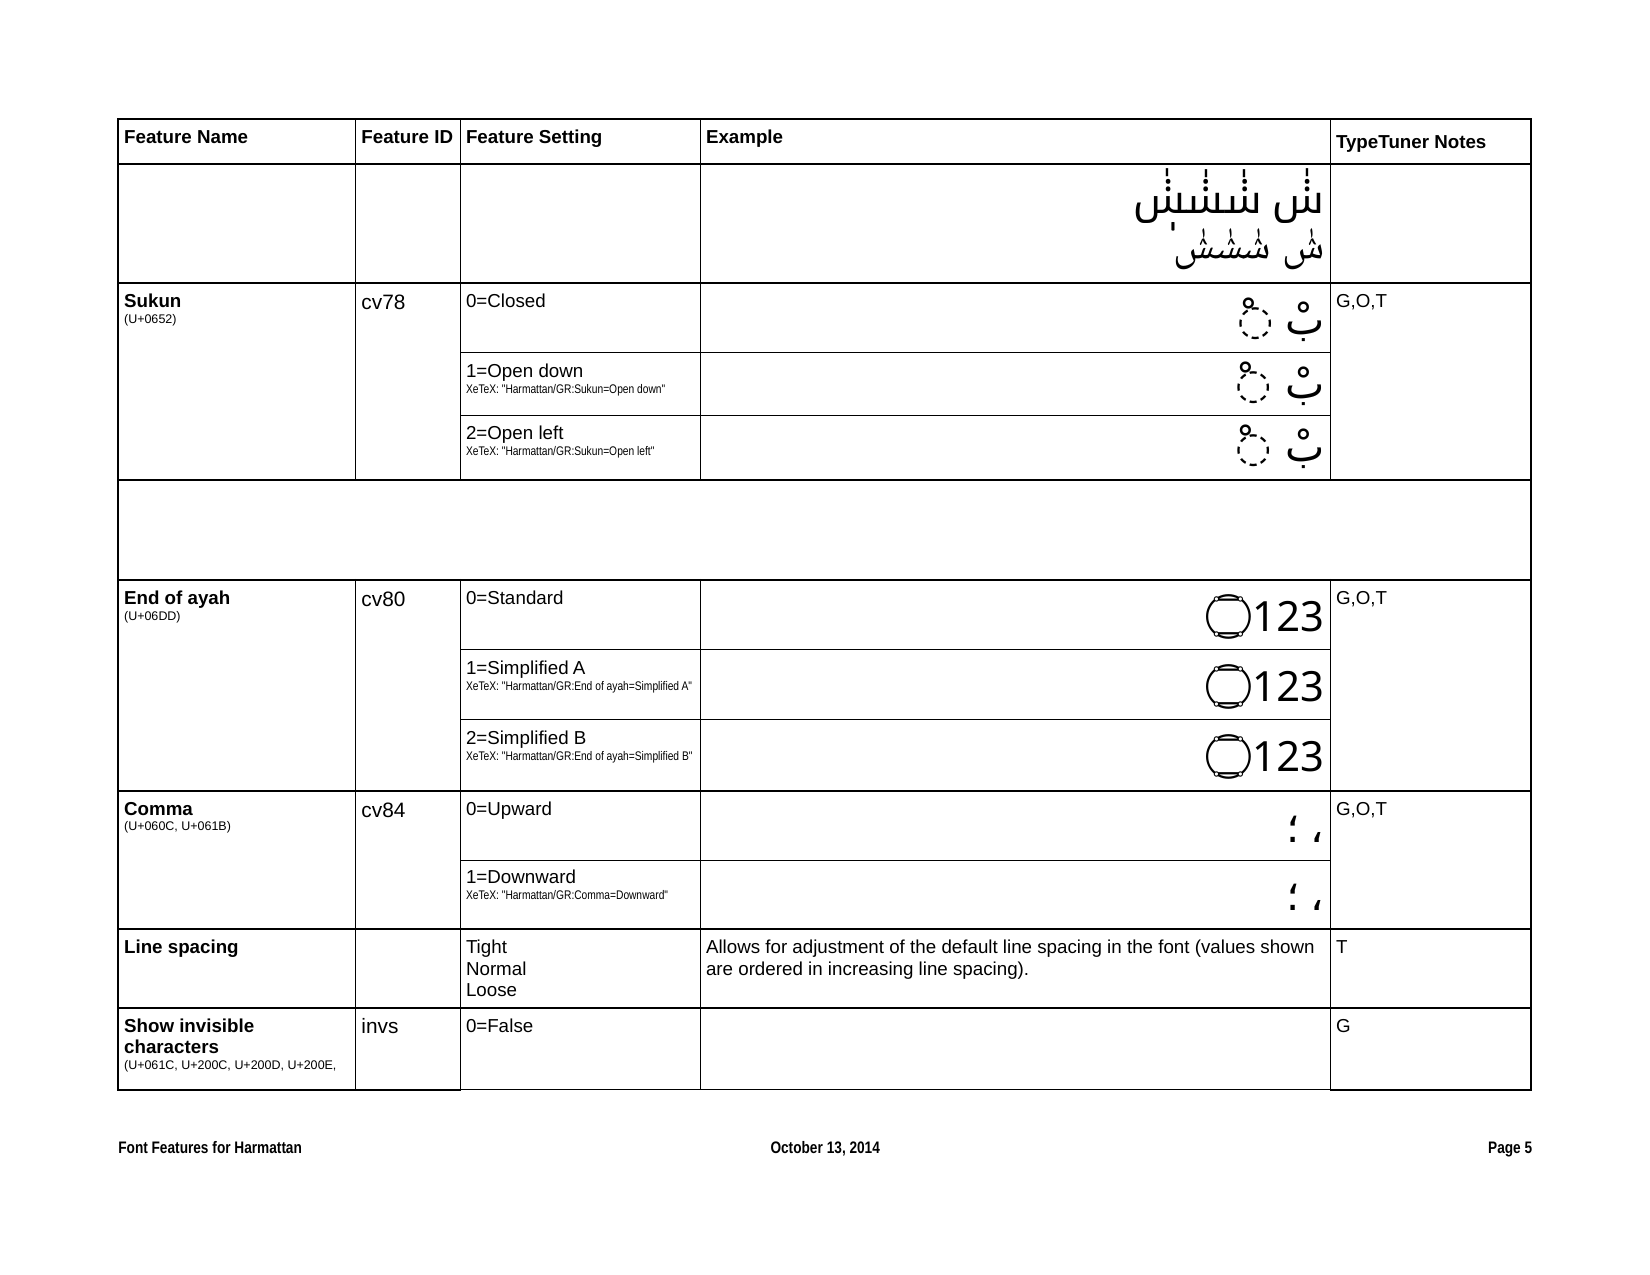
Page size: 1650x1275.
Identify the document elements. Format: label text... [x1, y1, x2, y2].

table_cell ۝123 [701, 650, 1330, 719]
table_header TypeTuner Notes [1331, 120, 1530, 163]
table_cell 0=Closed [461, 284, 700, 352]
table_cell ۝123 [701, 720, 1330, 790]
table_cell G,O,T [1331, 284, 1530, 479]
table_cell Show invisible characters (U+061C, U+200C, U+200D, U+200E, [119, 1009, 355, 1089]
table_header Feature Name [119, 120, 355, 163]
table_cell 1=Open down XeTeX: "Harmattan/GR:Sukun=Open down" [461, 353, 700, 414]
table_cell End of ayah (U+06DD) [119, 581, 355, 790]
table_cell Line spacing [119, 930, 355, 1007]
table_cell [119, 481, 1530, 579]
table_cell بْ ◌ْ [701, 416, 1330, 479]
table_cell Sukun (U+0652) [119, 284, 355, 479]
table_cell ؜ ‌ ‍‎ ‏ ‪ ‫ ‬ ‭ ‮ ⁦ ⁧ ⁨ ⁩ [701, 1009, 1330, 1089]
table_header Feature ID [356, 120, 460, 163]
table_cell cv78 [356, 284, 460, 479]
table_cell G [1331, 1009, 1530, 1089]
table_cell invs [356, 1009, 460, 1089]
table_cell Comma (U+060C, U+061B) [119, 792, 355, 928]
table_cell [356, 930, 460, 1007]
table_cell G,O,T [1331, 581, 1530, 790]
table_cell T [1331, 930, 1530, 1007]
table_cell [1331, 165, 1530, 282]
table_cell 0=Upward [461, 792, 700, 860]
table_cell 1=Downward XeTeX: "Harmattan/GR:Comma=Downward" [461, 861, 700, 928]
table_cell [119, 165, 355, 282]
table_header Example [701, 120, 1330, 163]
table_cell G,O,T [1331, 792, 1530, 928]
table_header Feature Setting [461, 120, 700, 163]
table_cell 0=False [461, 1009, 700, 1089]
table_cell ، ؛ [701, 861, 1330, 928]
table_cell 2=Simplified B XeTeX: "Harmattan/GR:End of ayah=Simplified B" [461, 720, 700, 790]
table_cell ۝123 [701, 581, 1330, 649]
table_cell [461, 165, 700, 282]
table_cell Tight Normal Loose [461, 930, 700, 1007]
table_cell ݭٰ ݭٰݭٰݭٰ ݾٰ ݾٰݾٰݾٰ [701, 165, 1330, 282]
table_cell 1=Simplified A XeTeX: "Harmattan/GR:End of ayah=Simplified A" [461, 650, 700, 719]
table_cell بْ ◌ْ [701, 284, 1330, 352]
table_cell بْ ◌ْ [701, 353, 1330, 414]
table_cell Allows for adjustment of the default line spacing in the font (values shown are ordered in increasing line spacing). [701, 930, 1330, 1007]
table_cell cv80 [356, 581, 460, 790]
table_cell 2=Open left XeTeX: "Harmattan/GR:Sukun=Open left" [461, 416, 700, 479]
table_cell [356, 165, 460, 282]
table_cell cv84 [356, 792, 460, 928]
table_cell 0=Standard [461, 581, 700, 649]
table_cell ، ؛ [701, 792, 1330, 860]
